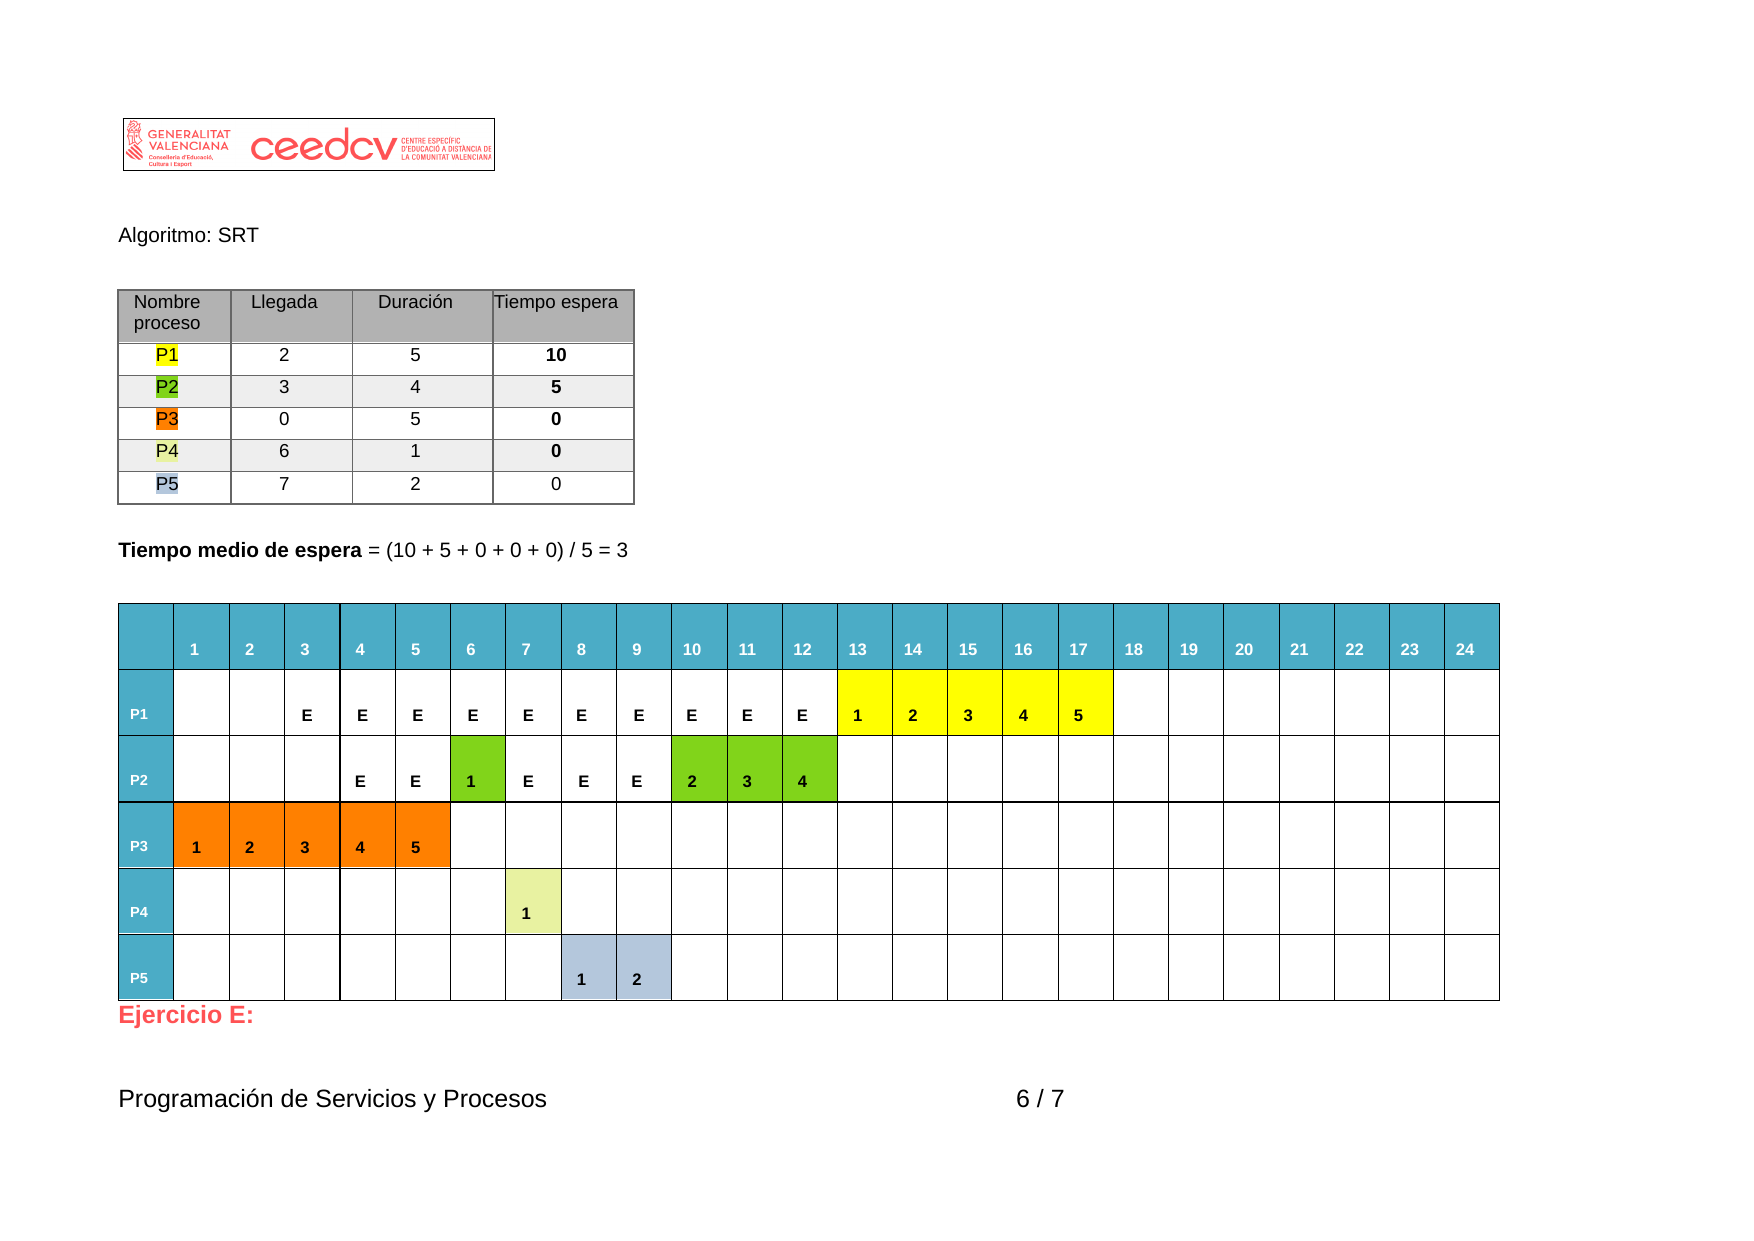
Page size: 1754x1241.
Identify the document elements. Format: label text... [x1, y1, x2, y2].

table_cell 1 [174, 803, 229, 867]
table_cell [230, 670, 284, 735]
table_cell P3 [119, 408, 230, 439]
table_header 3 [285, 604, 339, 669]
table_header 15 [948, 604, 1002, 669]
table_cell 2 [232, 344, 352, 374]
table_cell [1114, 935, 1168, 999]
table_cell E [562, 670, 616, 735]
table_cell 1 [838, 670, 892, 735]
text Ejercicio E: [118, 1001, 1621, 1029]
table_cell 5 [353, 408, 492, 439]
table_cell [451, 935, 505, 999]
table_cell E [617, 736, 671, 801]
table_cell E [341, 736, 395, 801]
table_cell [451, 869, 505, 933]
table_cell [1224, 670, 1279, 735]
table_cell [948, 869, 1002, 933]
table_cell [1280, 736, 1334, 801]
table_cell [1390, 935, 1444, 999]
table_cell [1224, 736, 1279, 801]
table_cell [285, 736, 339, 801]
table_cell [1003, 803, 1058, 867]
text Algoritmo: SRT [118, 223, 1621, 247]
table_cell 3 [728, 736, 782, 801]
table_cell [1169, 736, 1223, 801]
table_cell [285, 935, 339, 999]
table_cell [1335, 736, 1389, 801]
table_cell [1335, 869, 1389, 933]
table_cell P1 [119, 670, 173, 735]
table_cell [893, 935, 947, 999]
table_cell [562, 803, 616, 867]
text Tiempo medio de espera = (10 + 5 + 0 + 0 + 0) / 5 = 3 [118, 537, 1621, 561]
table_header 22 [1335, 604, 1389, 669]
table_cell [893, 869, 947, 933]
table_header 6 [451, 604, 505, 669]
table_header 19 [1169, 604, 1223, 669]
table_header 16 [1003, 604, 1058, 669]
table_cell [672, 803, 727, 867]
table_cell P3 [119, 803, 173, 867]
table_cell E [285, 670, 339, 735]
table_cell [948, 803, 1002, 867]
table_cell 2 [672, 736, 727, 801]
table_cell [1335, 803, 1389, 867]
table_header 8 [562, 604, 616, 669]
table_cell [1280, 670, 1334, 735]
table_header Llegada [232, 291, 352, 342]
table_cell E [506, 736, 561, 801]
table_header 13 [838, 604, 892, 669]
table_cell [1059, 935, 1113, 999]
table_cell 2 [353, 472, 492, 503]
table_cell 1 [562, 935, 616, 999]
table_cell E [672, 670, 727, 735]
table_cell 1 [451, 736, 505, 801]
table_cell [1445, 670, 1499, 735]
table_cell 2 [617, 935, 671, 999]
picture [125, 120, 492, 167]
table_cell 3 [285, 803, 339, 867]
table_header Duración [353, 291, 492, 342]
table_cell [672, 869, 727, 933]
table_cell [1224, 803, 1279, 867]
table_cell [174, 869, 229, 933]
table_cell [783, 869, 837, 933]
table_header 11 [728, 604, 782, 669]
table_cell 0 [494, 408, 633, 439]
table_header 17 [1059, 604, 1113, 669]
table_cell E [396, 736, 450, 801]
table_cell [230, 736, 284, 801]
table_cell [1335, 935, 1389, 999]
table_cell 1 [353, 440, 492, 471]
table_cell [562, 869, 616, 933]
table_cell [396, 869, 450, 933]
table_header Tiempo espera [494, 291, 633, 342]
table_header 1 [174, 604, 229, 669]
table_header 20 [1224, 604, 1279, 669]
table_cell [838, 869, 892, 933]
table_cell [1169, 803, 1223, 867]
table_cell [1280, 803, 1334, 867]
table_cell 0 [494, 472, 633, 503]
table_cell [1114, 736, 1168, 801]
table_cell [341, 935, 395, 999]
table_header 21 [1280, 604, 1334, 669]
table_cell 4 [1003, 670, 1058, 735]
table_cell 3 [948, 670, 1002, 735]
table_cell E [562, 736, 616, 801]
table_cell E [783, 670, 837, 735]
table_cell [617, 869, 671, 933]
table_cell [672, 935, 727, 999]
table_cell [838, 935, 892, 999]
table_header 12 [783, 604, 837, 669]
table_cell [1003, 935, 1058, 999]
table_cell 0 [494, 440, 633, 471]
table_cell [783, 803, 837, 867]
table_cell [174, 935, 229, 999]
table_cell [1059, 736, 1113, 801]
table_cell 4 [341, 803, 395, 867]
table_cell 4 [783, 736, 837, 801]
table_cell E [617, 670, 671, 735]
table_cell [1114, 803, 1168, 867]
table_cell [174, 670, 229, 735]
table_cell [396, 935, 450, 999]
table_cell 2 [230, 803, 284, 867]
table_cell [1003, 736, 1058, 801]
table_cell [728, 803, 782, 867]
table_cell [1280, 935, 1334, 999]
table_header 5 [396, 604, 450, 669]
table_header 9 [617, 604, 671, 669]
table_cell 5 [1059, 670, 1113, 735]
table_cell [1445, 869, 1499, 933]
table_cell [1114, 869, 1168, 933]
table_cell P4 [119, 440, 230, 471]
table_cell [506, 803, 561, 867]
table_header 24 [1445, 604, 1499, 669]
table_cell [838, 736, 892, 801]
table_cell 2 [893, 670, 947, 735]
table_cell [1390, 736, 1444, 801]
table_cell [341, 869, 395, 933]
table_header Nombre proceso [119, 291, 230, 342]
table_cell [728, 935, 782, 999]
table_cell 0 [232, 408, 352, 439]
table_cell E [396, 670, 450, 735]
table_header 10 [672, 604, 727, 669]
table_cell [506, 935, 561, 999]
table_cell [893, 736, 947, 801]
table_cell [838, 803, 892, 867]
table_cell [1169, 670, 1223, 735]
table_cell 3 [232, 376, 352, 407]
table_cell 7 [232, 472, 352, 503]
table_cell E [728, 670, 782, 735]
table_cell P1 [119, 344, 230, 374]
table_cell [1114, 670, 1168, 735]
table_header 2 [230, 604, 284, 669]
table_cell E [506, 670, 561, 735]
table_cell [1390, 869, 1444, 933]
table_cell P5 [119, 935, 173, 999]
table_header [119, 604, 173, 669]
table_cell [1445, 935, 1499, 999]
table_cell [1390, 803, 1444, 867]
table_cell [1280, 869, 1334, 933]
table_cell [230, 935, 284, 999]
table_cell [1445, 736, 1499, 801]
table_header 7 [506, 604, 561, 669]
table_cell P5 [119, 472, 230, 503]
table_cell [174, 736, 229, 801]
table_header 23 [1390, 604, 1444, 669]
table_cell 5 [353, 344, 492, 374]
table_cell P2 [119, 376, 230, 407]
table_cell [1390, 670, 1444, 735]
table_cell [1169, 935, 1223, 999]
table_cell E [451, 670, 505, 735]
table_cell [1003, 869, 1058, 933]
table_cell [783, 935, 837, 999]
table_cell [1224, 869, 1279, 933]
table_cell [1169, 869, 1223, 933]
table_cell [948, 935, 1002, 999]
table_cell E [341, 670, 395, 735]
table_cell [1335, 670, 1389, 735]
table_cell [1059, 869, 1113, 933]
table_header 14 [893, 604, 947, 669]
table_cell [893, 803, 947, 867]
table_cell P4 [119, 869, 173, 933]
table_cell [617, 803, 671, 867]
table_cell [1445, 803, 1499, 867]
table_cell 4 [353, 376, 492, 407]
table_header 4 [341, 604, 395, 669]
table_cell [1224, 935, 1279, 999]
table_cell 5 [396, 803, 450, 867]
table_cell [451, 803, 505, 867]
table_cell 5 [494, 376, 633, 407]
table_header 18 [1114, 604, 1168, 669]
table_cell P2 [119, 736, 173, 801]
table_cell [1059, 803, 1113, 867]
table_cell 6 [232, 440, 352, 471]
table_cell 10 [494, 344, 633, 374]
table_cell [728, 869, 782, 933]
table_cell [948, 736, 1002, 801]
table_cell [230, 869, 284, 933]
table_cell [285, 869, 339, 933]
table_cell 1 [506, 869, 561, 933]
